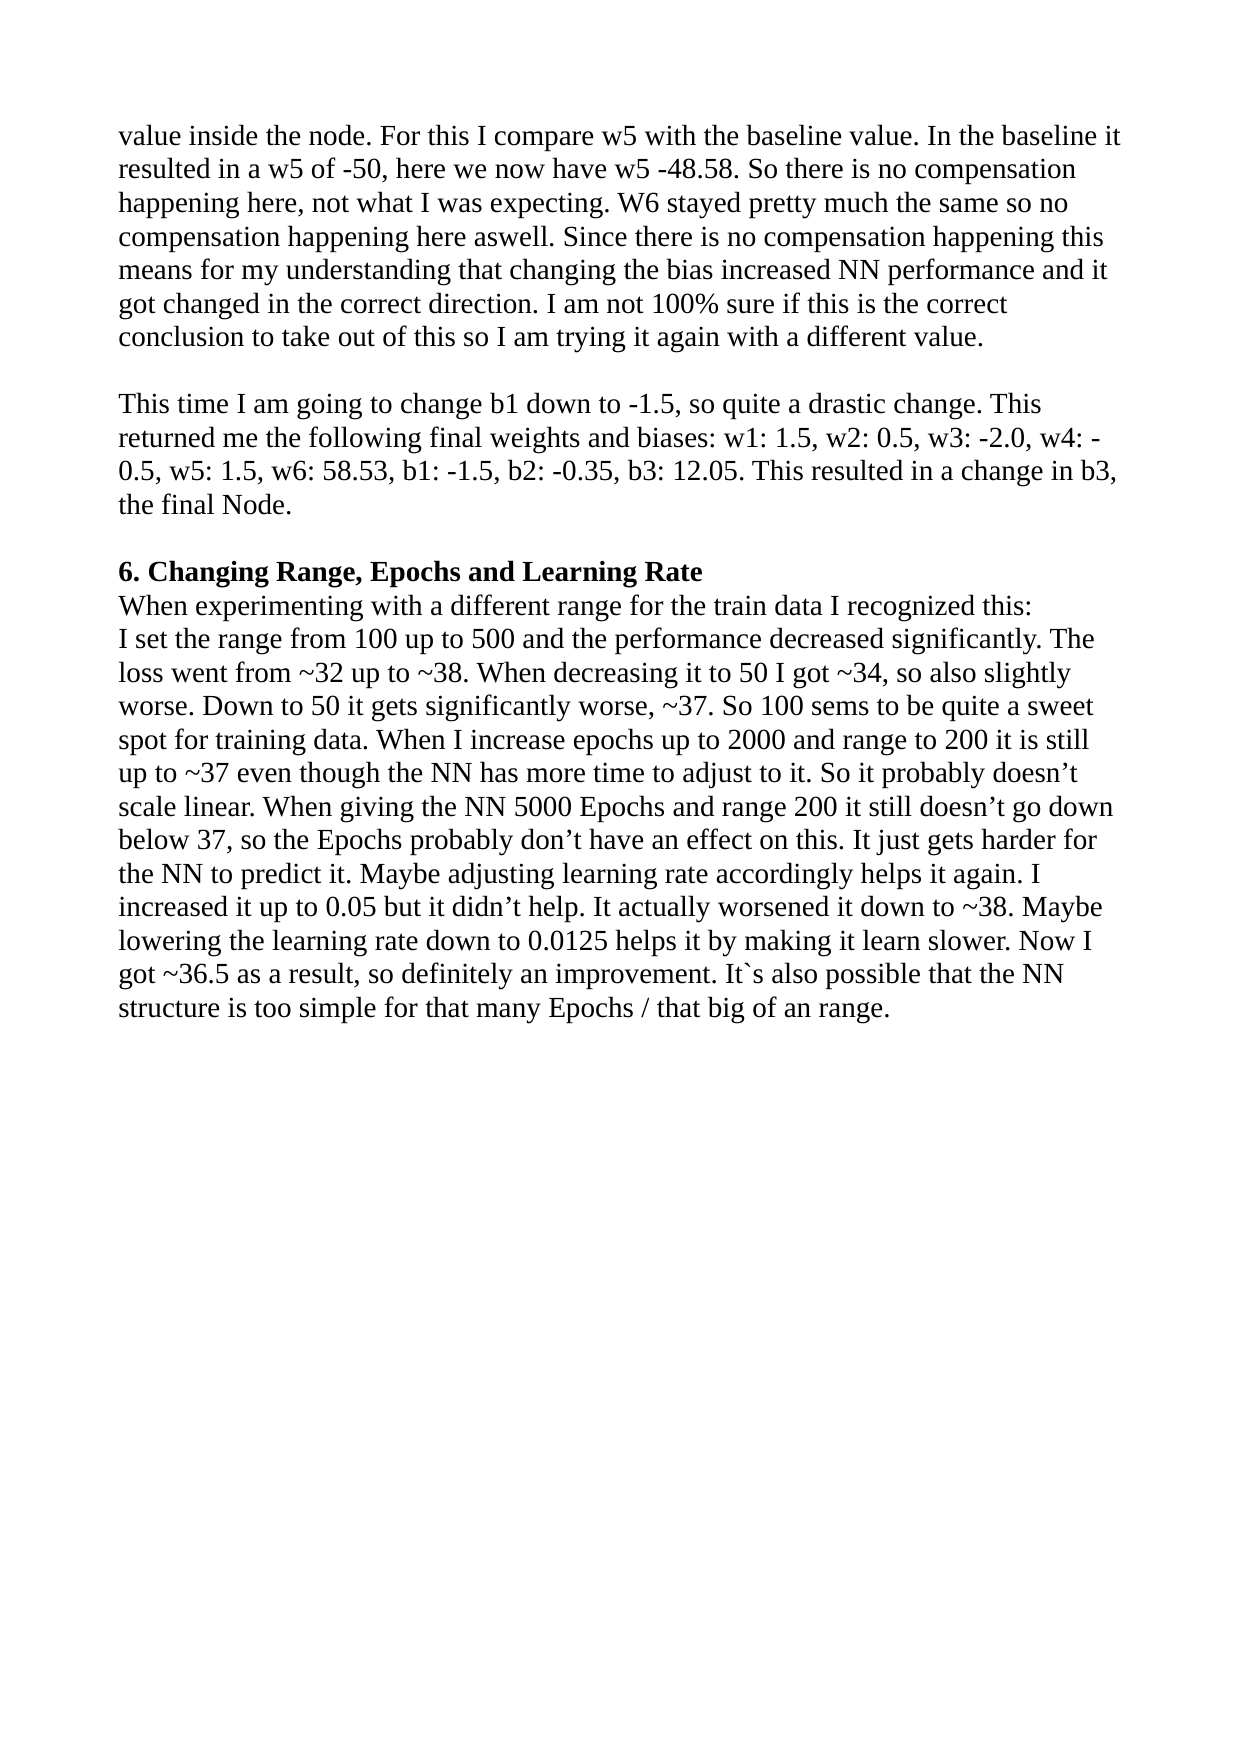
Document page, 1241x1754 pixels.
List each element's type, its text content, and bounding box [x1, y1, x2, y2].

text 6. Changing Range, Epochs and Learning Rate [118, 554, 1122, 588]
text I set the range from 100 up to 500 and the performance decreased significantly. The loss went from ~32 up to ~38. When decreasing it to 50 I got ~34, so also slightly worse. Down to 50 it gets significantly worse, ~37. So 100 sems to be quite a sweet spot for training data. When I increase epochs up to 2000 and range to 200 it is still up to ~37 even though the NN has more time to adjust to it. So it probably doesn’t scale linear. When giving the NN 5000 Epochs and range 200 it still doesn’t go down below 37, so the Epochs probably don’t have an effect on this. It just gets harder for the NN to predict it. Maybe adjusting learning rate accordingly helps it again. I increased it up to 0.05 but it didn’t help. It actually worsened it down to ~38. Maybe lowering the learning rate down to 0.0125 helps it by making it learn slower. Now I got ~36.5 as a result, so definitely an improvement. It`s also possible that the NN structure is too simple for that many Epochs / that big of an range. [118, 621, 1122, 1024]
text This time I am going to change b1 down to -1.5, so quite a drastic change. This returned me the following final weights and biases: w1: 1.5, w2: 0.5, w3: -2.0, w4: -0.5, w5: 1.5, w6: 58.53, b1: -1.5, b2: -0.35, b3: 12.05. This resulted in a change in b3, the final Node. [118, 386, 1122, 521]
text value inside the node. For this I compare w5 with the baseline value. In the baseline it resulted in a w5 of -50, here we now have w5 -48.58. So there is no compensation happening here, not what I was expecting. W6 stayed pretty much the same so no compensation happening here aswell. Since there is no compensation happening this means for my understanding that changing the bias increased NN performance and it got changed in the correct direction. I am not 100% sure if this is the correct conclusion to take out of this so I am trying it again with a different value. [118, 118, 1122, 353]
text When experimenting with a different range for the train data I recognized this: [118, 588, 1122, 621]
